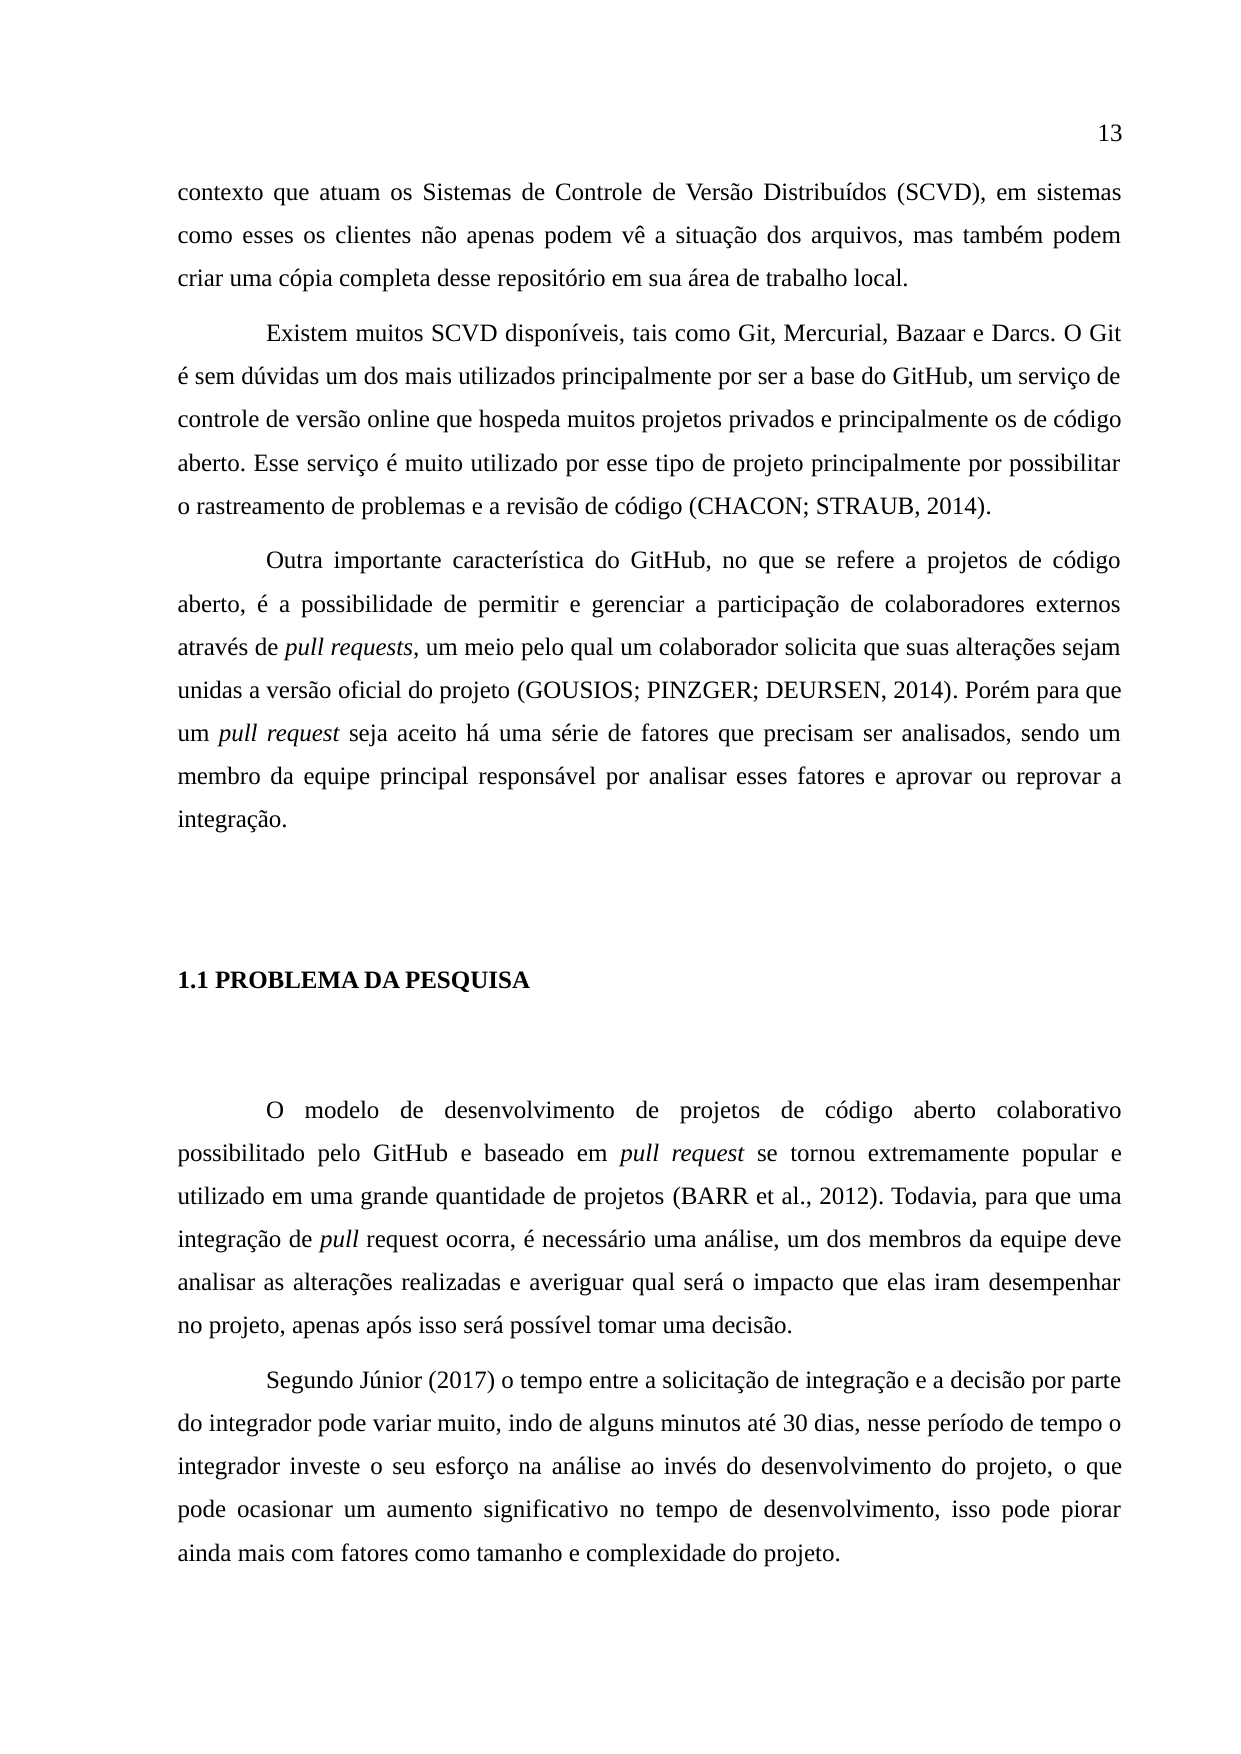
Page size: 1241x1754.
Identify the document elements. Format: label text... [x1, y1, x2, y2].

text Outra importante característica do GitHub, no que se refere a projetos de código aberto, é a possibilidade de permitir e gerenciar a participação de colaboradores externos através de pull requests, um meio pelo qual um colaborador solicita que suas alterações sejam unidas a versão oficial do projeto (GOUSIOS; PINZGER; DEURSEN, 2014). Porém para que um pull request seja aceito há uma série de fatores que precisam ser analisados, sendo um membro da equipe principal responsável por analisar esses fatores e aprovar ou reprovar a integração. [177, 546, 1122, 833]
text Existem muitos SCVD disponíveis, tais como Git, Mercurial, Bazaar e Darcs. O Git é sem dúvidas um dos mais utilizados principalmente por ser a base do GitHub, um serviço de controle de versão online que hospeda muitos projetos privados e principalmente os de código aberto. Esse serviço é muito utilizado por esse tipo de projeto principalmente por possibilitar o rastreamento de problemas e a revisão de código (CHACON; STRAUB, 2014). [177, 318, 1122, 519]
text Segundo Júnior (2017) o tempo entre a solicitação de integração e a decisão por parte do integrador pode variar muito, indo de alguns minutos até 30 dias, nesse período de tempo o integrador investe o seu esforço na análise ao invés do desenvolvimento do projeto, o que pode ocasionar um aumento significativo no tempo de desenvolvimento, isso pode piorar ainda mais com fatores como tamanho e complexidade do projeto. [177, 1365, 1122, 1566]
text 1.1 Problema da pesquisa [177, 966, 1122, 994]
text contexto que atuam os Sistemas de Controle de Versão Distribuídos (SCVD), em sistemas como esses os clientes não apenas podem vê a situação dos arquivos, mas também podem criar uma cópia completa desse repositório em sua área de trabalho local. [177, 177, 1122, 292]
text O modelo de desenvolvimento de projetos de código aberto colaborativo possibilitado pelo GitHub e baseado em pull request se tornou extremamente popular e utilizado em uma grande quantidade de projetos (BARR et al., 2012). Todavia, para que uma integração de pull request ocorra, é necessário uma análise, um dos membros da equipe deve analisar as alterações realizadas e averiguar qual será o impacto que elas iram desempenhar no projeto, apenas após isso será possível tomar uma decisão. [177, 1095, 1122, 1339]
